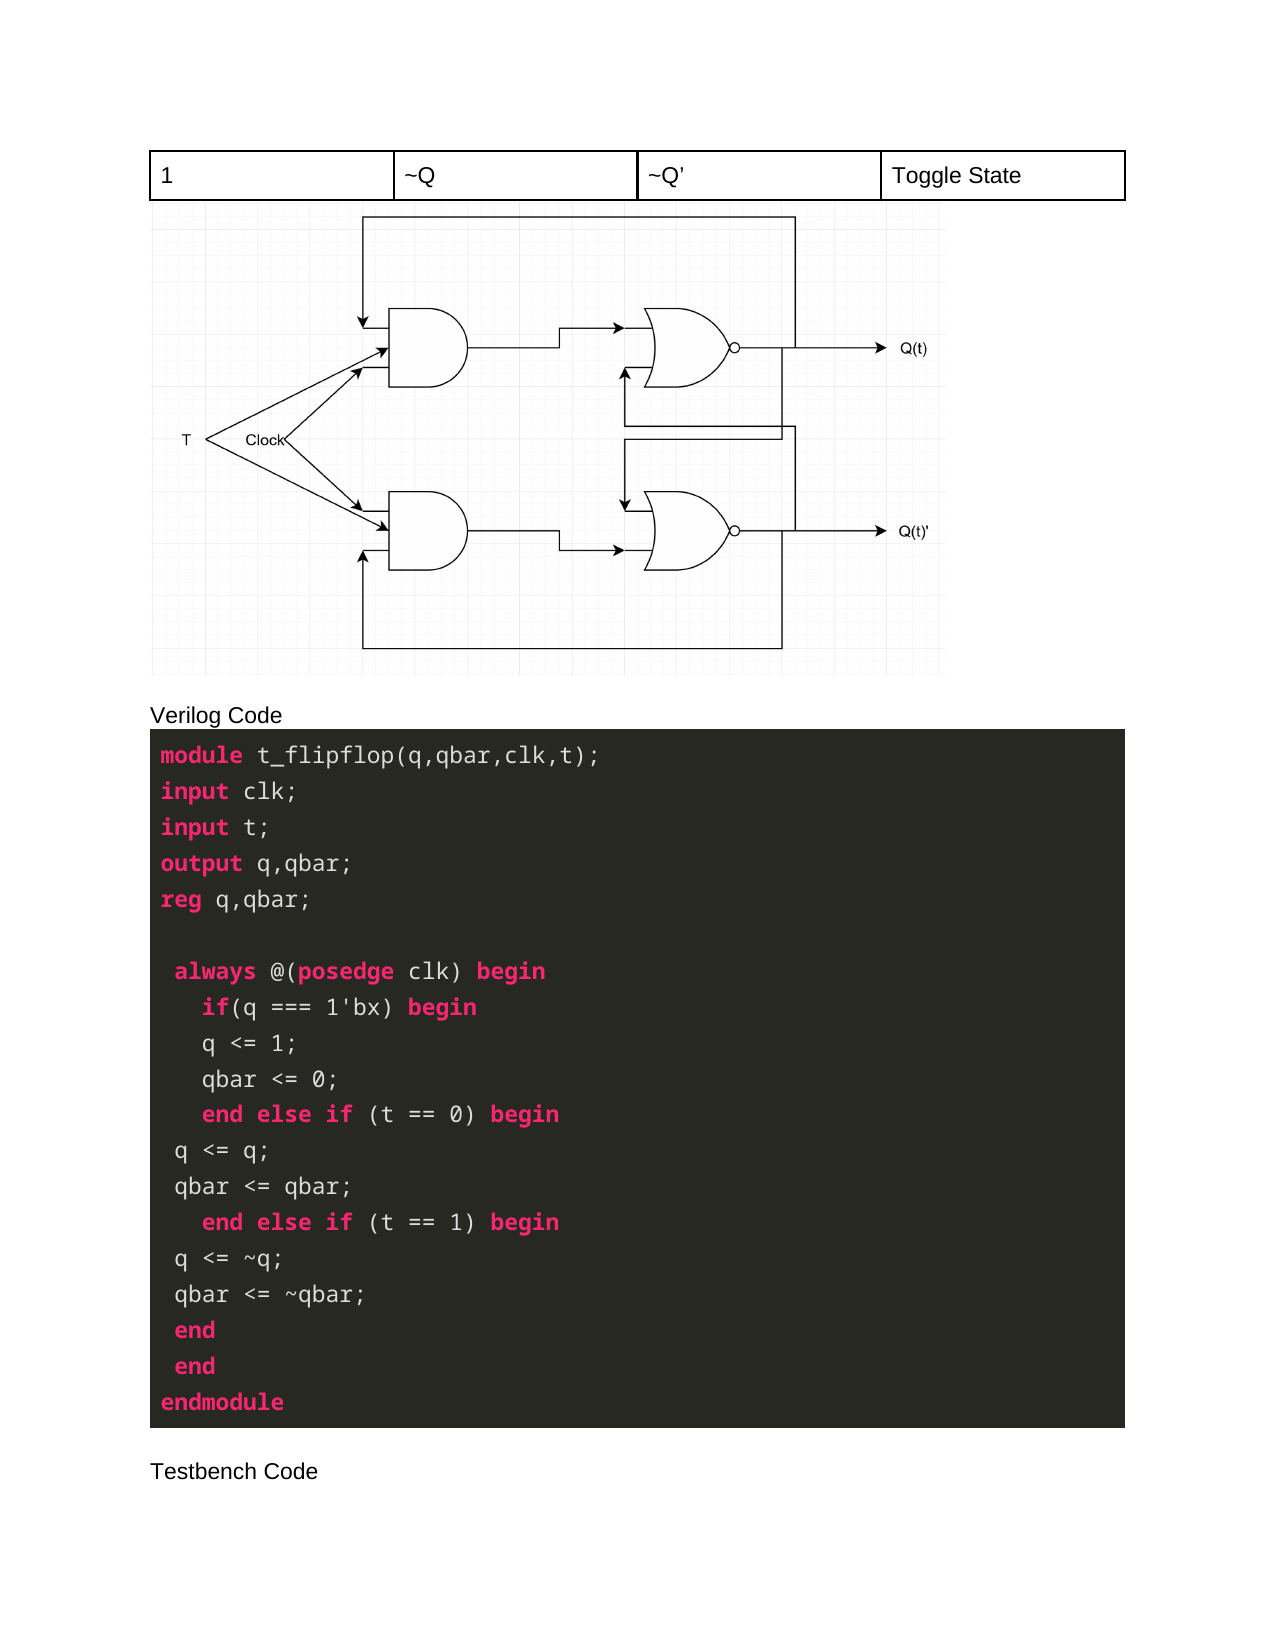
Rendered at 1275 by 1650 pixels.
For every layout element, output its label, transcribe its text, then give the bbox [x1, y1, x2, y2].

text Verilog Code [150, 702, 1125, 729]
table_cell Toggle State [882, 152, 1124, 199]
table_cell 1 [151, 152, 393, 199]
table_header module t_flipflop(q,qbar,clk,t); input clk; input t; output q,qbar; reg q,qbar; always @(posedge clk) begin if(q === 1'bx) begin q <= 1; qbar <= 0; end else if (t == 0) begin q <= q; qbar <= qbar; end else if (t == 1) begin q <= ~q; qbar <= ~qbar; end end endmodule [150, 729, 1125, 1428]
table_cell ~Q [395, 152, 636, 199]
table_cell ~Q’ [639, 152, 880, 199]
text Testbench Code [150, 1458, 1125, 1484]
picture [150, 201, 947, 676]
